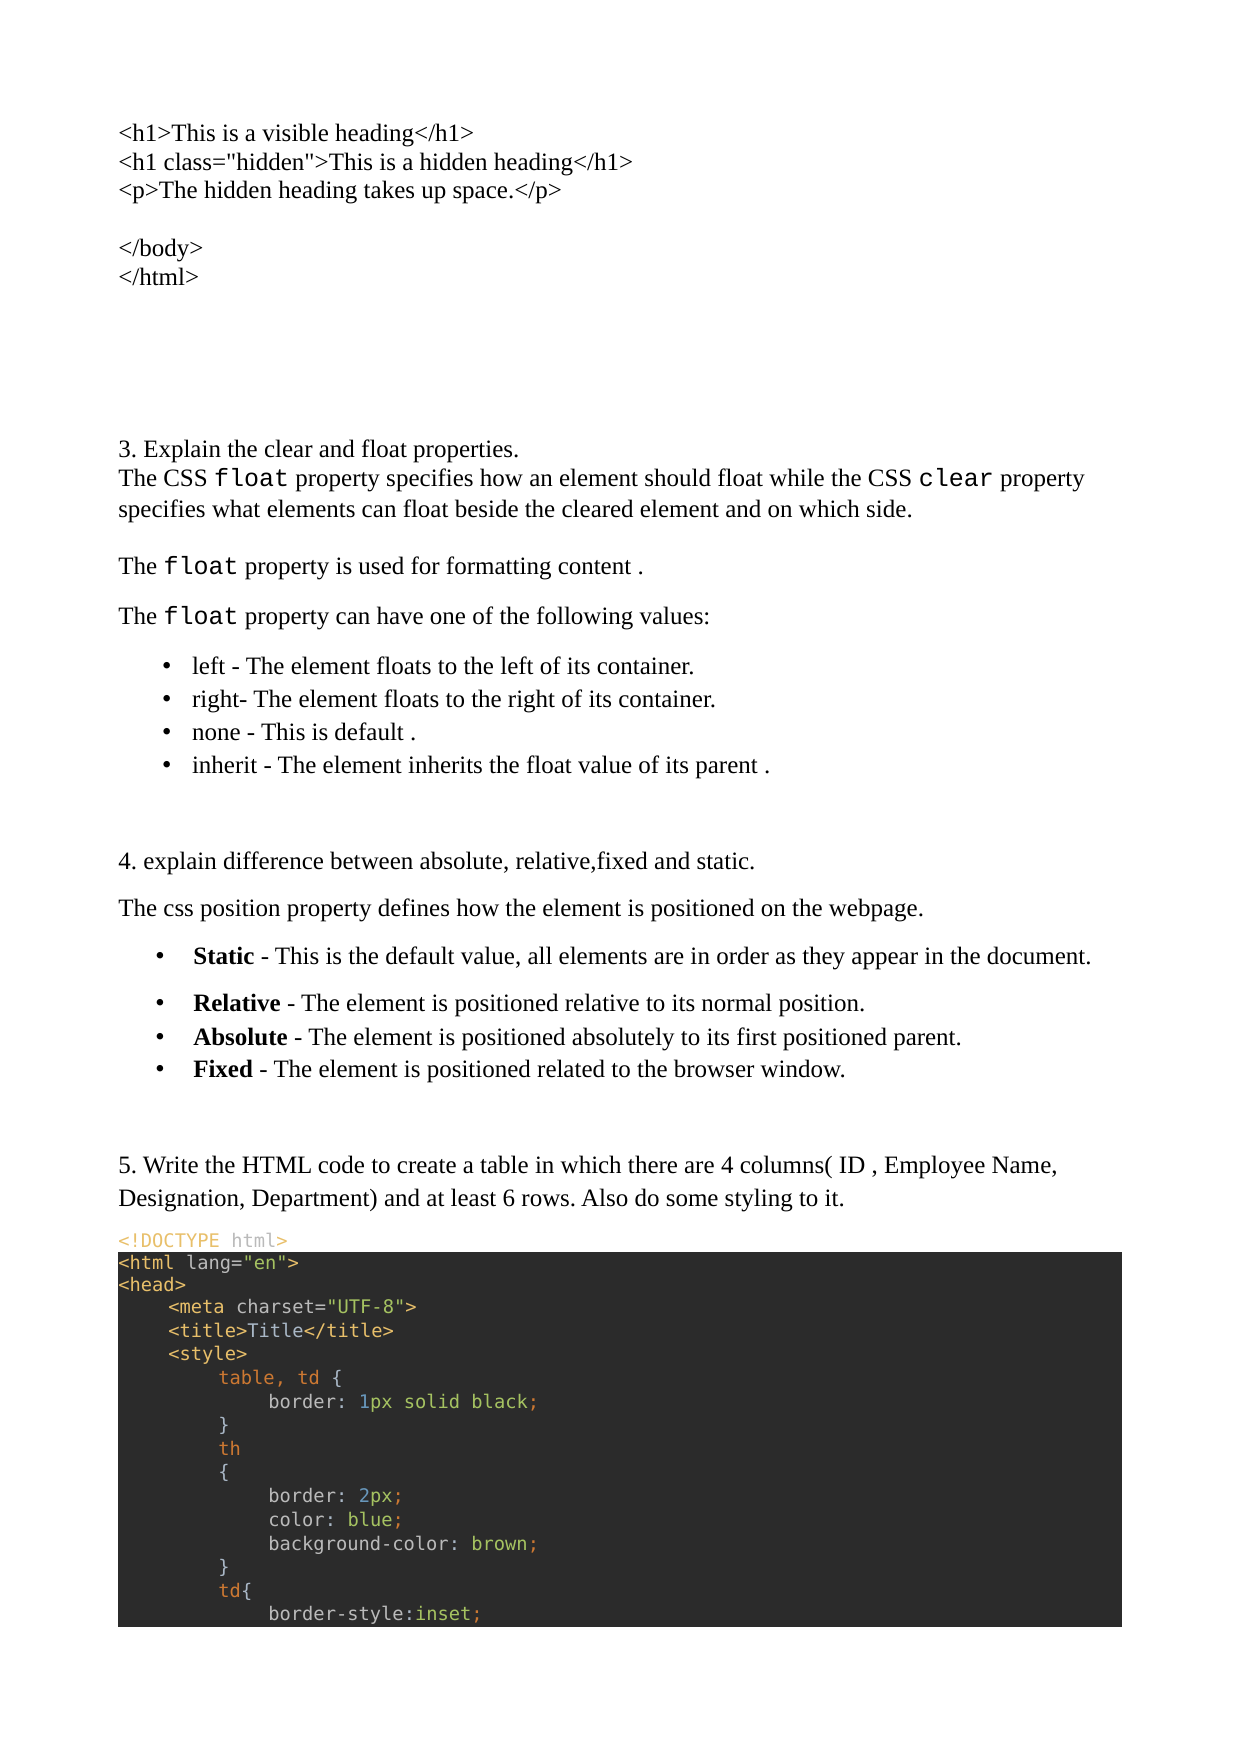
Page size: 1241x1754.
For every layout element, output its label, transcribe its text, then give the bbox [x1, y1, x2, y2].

text th [118, 1438, 1122, 1462]
text <h1>This is a visible heading</h1> [118, 118, 1122, 147]
text color: blue; [118, 1509, 1122, 1532]
text The css position property defines how the element is positioned on the webpage. [118, 893, 1122, 922]
text <h1 class="hidden">This is a hidden heading</h1> [118, 147, 1122, 176]
list Fixed - The element is positioned related to the browser window. [156, 1054, 1122, 1083]
text 4. explain difference between absolute, relative,fixed and static. [118, 846, 1122, 874]
text table, td { [118, 1367, 1122, 1391]
list Absolute - The element is positioned absolutely to its first positioned parent. [156, 1022, 1122, 1050]
text </body> [118, 233, 1122, 262]
text <p>The hidden heading takes up space.</p> [118, 176, 1122, 204]
text <!DOCTYPE html> [118, 1230, 1122, 1252]
text background-color: brown; [118, 1532, 1122, 1556]
text <title>Title</title> [118, 1320, 1122, 1343]
text } [118, 1556, 1122, 1580]
list none - This is default . [162, 717, 1122, 746]
text <html lang="en"> [118, 1252, 1122, 1274]
text </html> [118, 262, 1122, 291]
text <head> [118, 1274, 1122, 1296]
text The float property is used for formatting content . [118, 551, 1122, 582]
text 5. Write the HTML code to create a table in which there are 4 columns( ID , Employee Name, Designation, Department) and at least 6 rows. Also do some styling to it. [118, 1150, 1122, 1212]
text The CSS float property specifies how an element should float while the CSS clear property specifies what elements can float beside the cleared element and on which side. [118, 463, 1122, 523]
list left - The element floats to the left of its container. [162, 651, 1122, 680]
text border: 2px; [118, 1485, 1122, 1509]
text The float property can have one of the following values: [118, 601, 1122, 632]
list Relative - The element is positioned relative to its normal position. [156, 988, 1122, 1017]
text } [118, 1414, 1122, 1438]
text <style> [118, 1343, 1122, 1367]
list Static - This is the default value, all elements are in order as they appear in the document. [156, 941, 1122, 970]
text border-style:inset; [118, 1603, 1122, 1627]
text border: 1px solid black; [118, 1391, 1122, 1414]
list right- The element floats to the right of its container. [162, 684, 1122, 713]
text 3. Explain the clear and float properties. [118, 434, 1122, 463]
text td{ [118, 1580, 1122, 1603]
list inherit - The element inherits the float value of its parent . [162, 751, 1122, 779]
text <meta charset="UTF-8"> [118, 1296, 1122, 1320]
text { [118, 1462, 1122, 1485]
